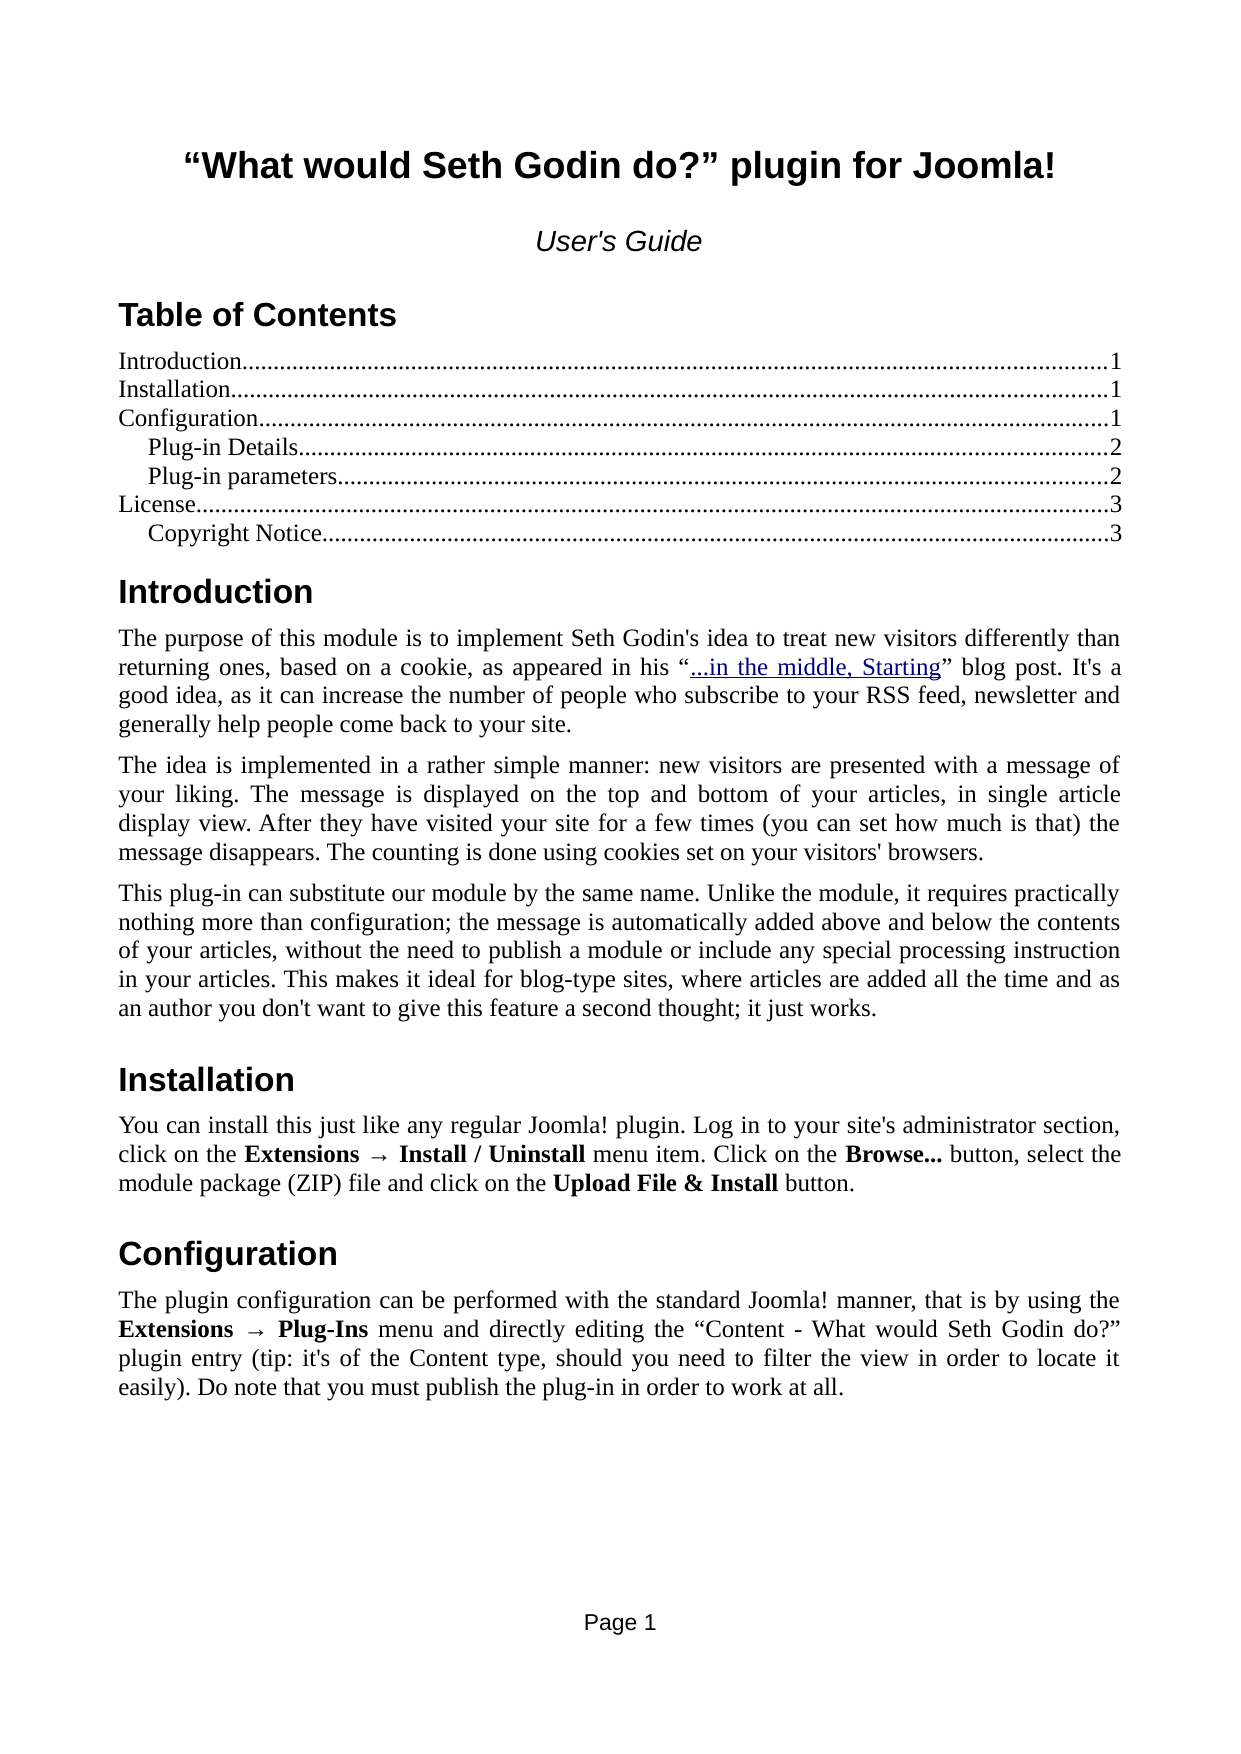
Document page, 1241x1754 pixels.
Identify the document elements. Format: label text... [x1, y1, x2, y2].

text The idea is implemented in a rather simple manner: new visitors are presented with a message of your liking. The message is displayed on the top and bottom of your articles, in single article display view. After they have visited your site for a few times (you can set how much is that) the message disappears. The counting is done using cookies set on your visitors' browsers. [118, 751, 1122, 866]
subtitle Configuration [118, 1234, 1122, 1273]
subtitle Installation [118, 1059, 1122, 1098]
subtitle Table of Contents [118, 295, 1122, 333]
text Introduction 1 [118, 346, 1122, 374]
text Copyright Notice 3 [148, 518, 1122, 547]
text Configuration 1 [118, 403, 1122, 432]
text Installation 1 [118, 374, 1122, 403]
text This plug-in can substitute our module by the same name. Unlike the module, it requires practically nothing more than configuration; the message is automatically added above and below the contents of your articles, without the need to publish a module or include any special processing instruction in your articles. This makes it ideal for blog-type sites, where articles are added all the time and as an author you don't want to give this feature a second thought; it just works. [118, 878, 1122, 1022]
text You can install this just like any regular Joomla! plugin. Log in to your site's administrator section, click on the Extensions → Install / Uninstall menu item. Click on the Browse... button, select the module package (ZIP) file and click on the Upload File & Install button. [118, 1111, 1122, 1197]
text The purpose of this module is to implement Seth Godin's idea to treat new visitors differently than returning ones, based on a cookie, as appeared in his “...in the middle, Starting” blog post. It's a good idea, as it can increase the number of people who subscribe to your RSS feed, newsletter and generally help people come back to your site. [118, 623, 1122, 738]
subtitle Introduction [118, 572, 1122, 611]
text Plug-in parameters 2 [148, 461, 1122, 489]
text License 3 [118, 489, 1122, 518]
title “What would Seth Godin do?” plugin for Joomla! [118, 143, 1122, 186]
subtitle User's Guide [118, 224, 1122, 257]
text The plugin configuration can be performed with the standard Joomla! manner, that is by using the Extensions → Plug-Ins menu and directly editing the “Content - What would Seth Godin do?” plugin entry (tip: it's of the Content type, should you need to filter the view in order to locate it easily). Do note that you must publish the plug-in in order to work at all. [118, 1285, 1122, 1400]
text Plug-in Details 2 [148, 432, 1122, 461]
